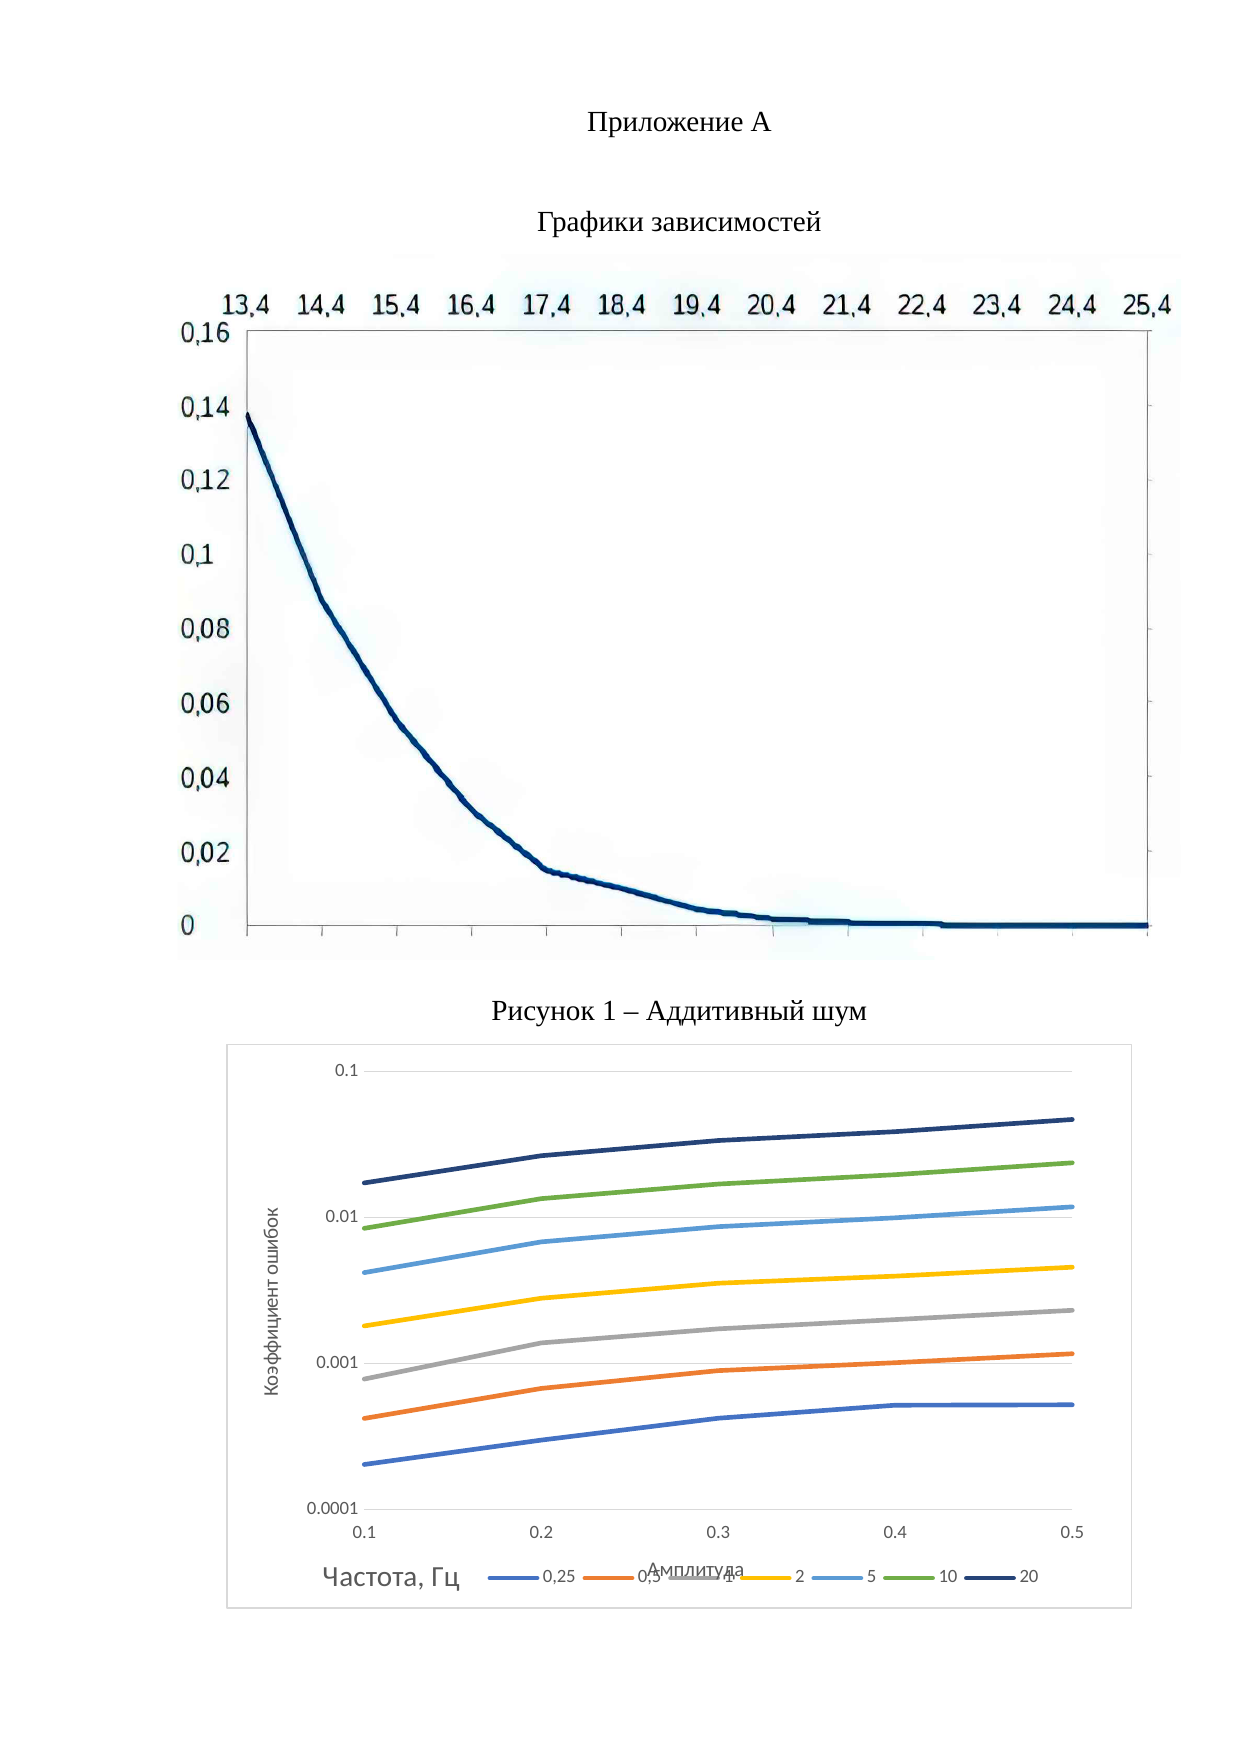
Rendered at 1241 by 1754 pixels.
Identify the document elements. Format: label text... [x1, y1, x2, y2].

text Рисунок 1 – Аддитивный шум [177, 960, 1181, 1027]
text Графики зависимостей [177, 204, 1181, 238]
picture [177, 254, 1182, 960]
text Приложение А [177, 104, 1181, 137]
